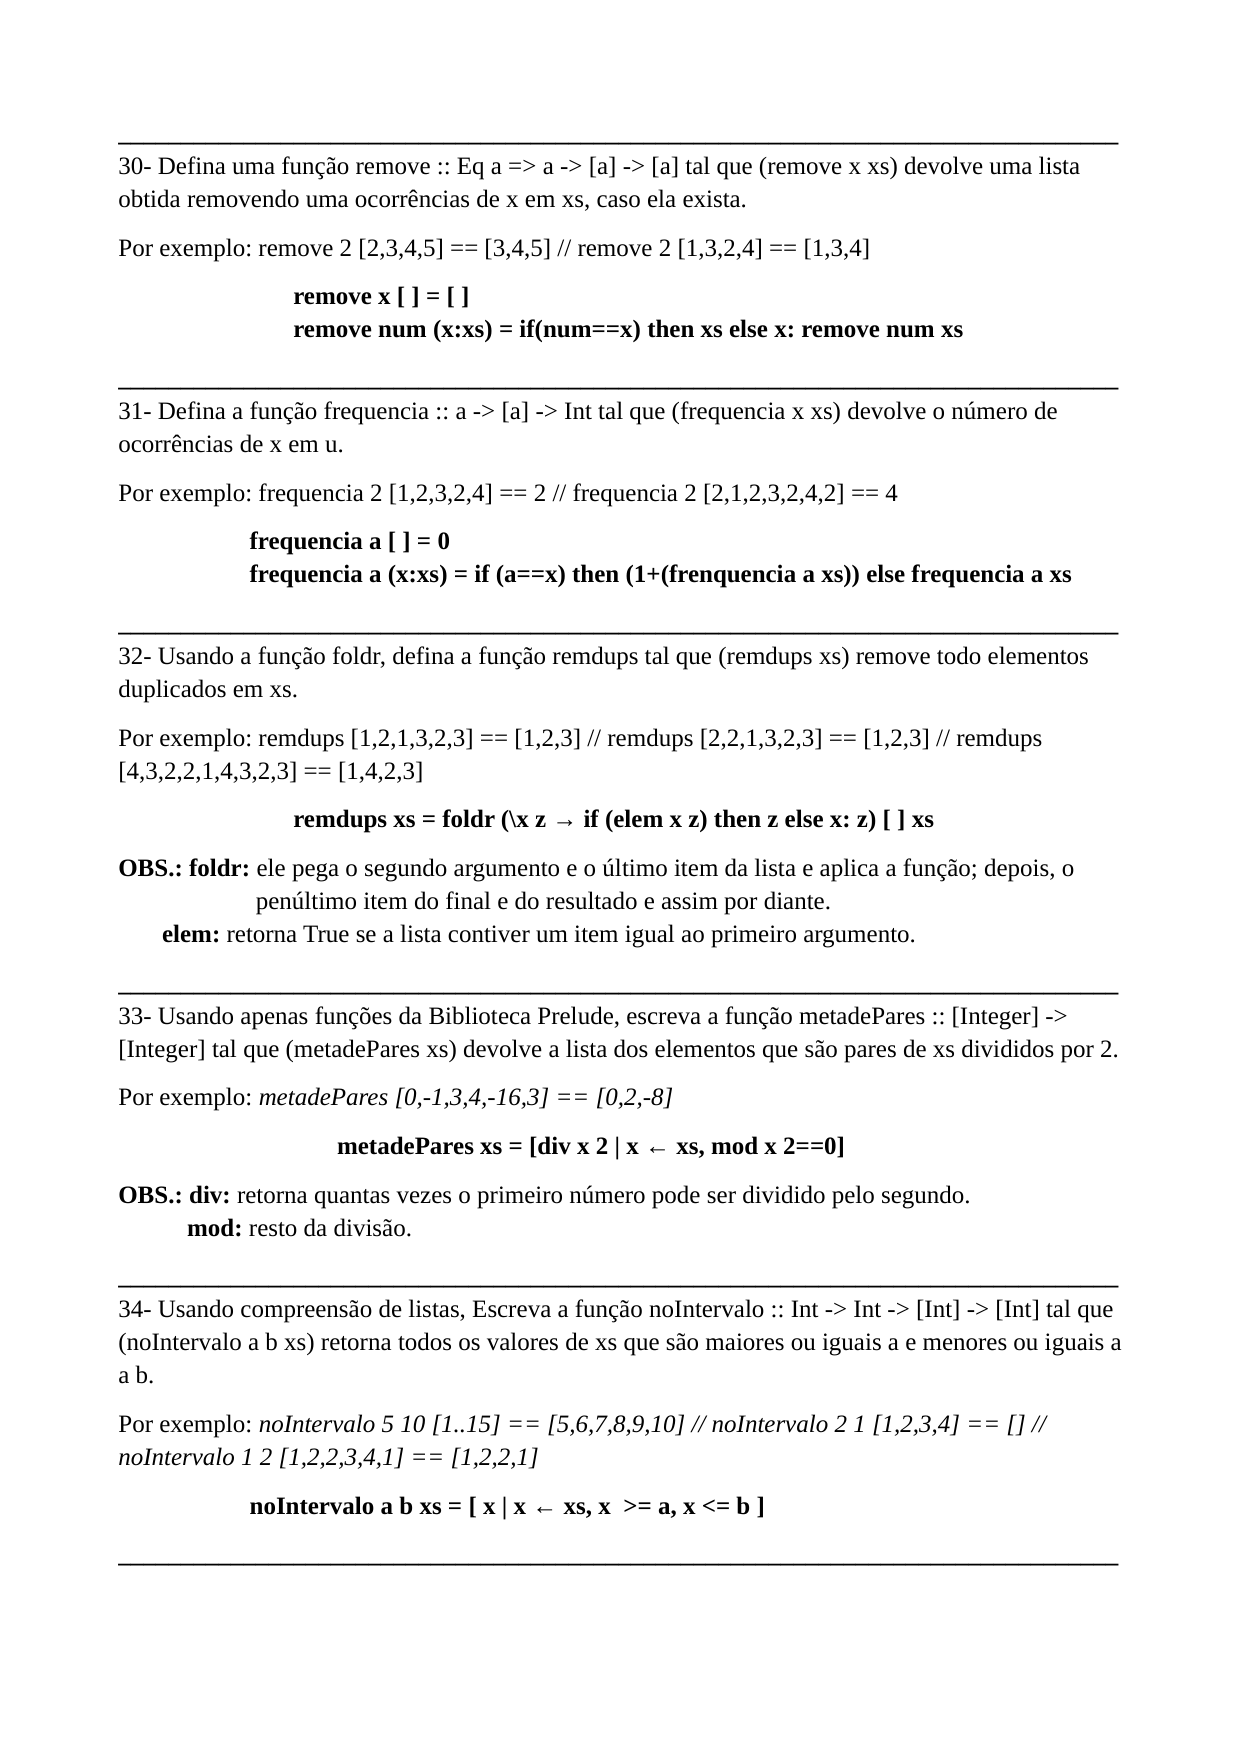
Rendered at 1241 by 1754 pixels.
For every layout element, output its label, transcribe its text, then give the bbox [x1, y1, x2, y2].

text ________________________________________________________________________________31- Defina a função frequencia :: a -> [a] -> Int tal que (frequencia x xs) devolve o número de ocorrências de x em u. [118, 363, 1122, 458]
text ________________________________________________________________________________33- Usando apenas funções da Biblioteca Prelude, escreva a função metadePares :: [Integer] -> [Integer] tal que (metadePares xs) devolve a lista dos elementos que são pares de xs divididos por 2. [118, 968, 1122, 1063]
text Por exemplo: frequencia 2 [1,2,3,2,4] == 2 // frequencia 2 [2,1,2,3,2,4,2] == 4 [118, 478, 1122, 507]
text ________________________________________________________________________________34- Usando compreensão de listas, Escreva a função noIntervalo :: Int -> Int -> [Int] -> [Int] tal que (noIntervalo a b xs) retorna todos os valores de xs que são maiores ou iguais a e menores ou iguais a a b. [118, 1261, 1122, 1389]
text ________________________________________________________________________________32- Usando a função foldr, defina a função remdups tal que (remdups xs) remove todo elementos duplicados em xs. [118, 608, 1122, 703]
text ________________________________________________________________________________ [118, 1539, 1122, 1568]
text OBS.: foldr: ele pega o segundo argumento e o último item da lista e aplica a função; depois, o penúltimo item do final e do resultado e assim por diante. elem: retorna True se a lista contiver um item igual ao primeiro argumento. [118, 853, 1122, 948]
text Por exemplo: remdups [1,2,1,3,2,3] == [1,2,3] // remdups [2,2,1,3,2,3] == [1,2,3] // remdups [4,3,2,2,1,4,3,2,3] == [1,4,2,3] [118, 723, 1122, 784]
text metadePares xs = [div x 2 | x ← xs, mod x 2==0] [118, 1131, 1122, 1160]
text ________________________________________________________________________________30- Defina uma função remove :: Eq a => a -> [a] -> [a] tal que (remove x xs) devolve uma lista obtida removendo uma ocorrências de x em xs, caso ela exista. [118, 118, 1122, 213]
text remove x [ ] = [ ] remove num (x:xs) = if(num==x) then xs else x: remove num xs [118, 281, 1122, 343]
text frequencia a [ ] = 0 frequencia a (x:xs) = if (a==x) then (1+(frenquencia a xs)) else frequencia a xs [118, 526, 1122, 588]
text Por exemplo: noIntervalo 5 10 [1..15] == [5,6,7,8,9,10] // noIntervalo 2 1 [1,2,3,4] == [] // noIntervalo 1 2 [1,2,2,3,4,1] == [1,2,2,1] [118, 1409, 1122, 1471]
text Por exemplo: remove 2 [2,3,4,5] == [3,4,5] // remove 2 [1,3,2,4] == [1,3,4] [118, 233, 1122, 262]
text remdups xs = foldr (\x z → if (elem x z) then z else x: z) [ ] xs [118, 804, 1122, 833]
text Por exemplo: metadePares [0,-1,3,4,-16,3] == [0,2,-8] [118, 1082, 1122, 1111]
text OBS.: div: retorna quantas vezes o primeiro número pode ser dividido pelo segundo. mod: resto da divisão. [118, 1180, 1122, 1242]
text noIntervalo a b xs = [ x | x ← xs, x >= a, x <= b ] [118, 1491, 1122, 1519]
